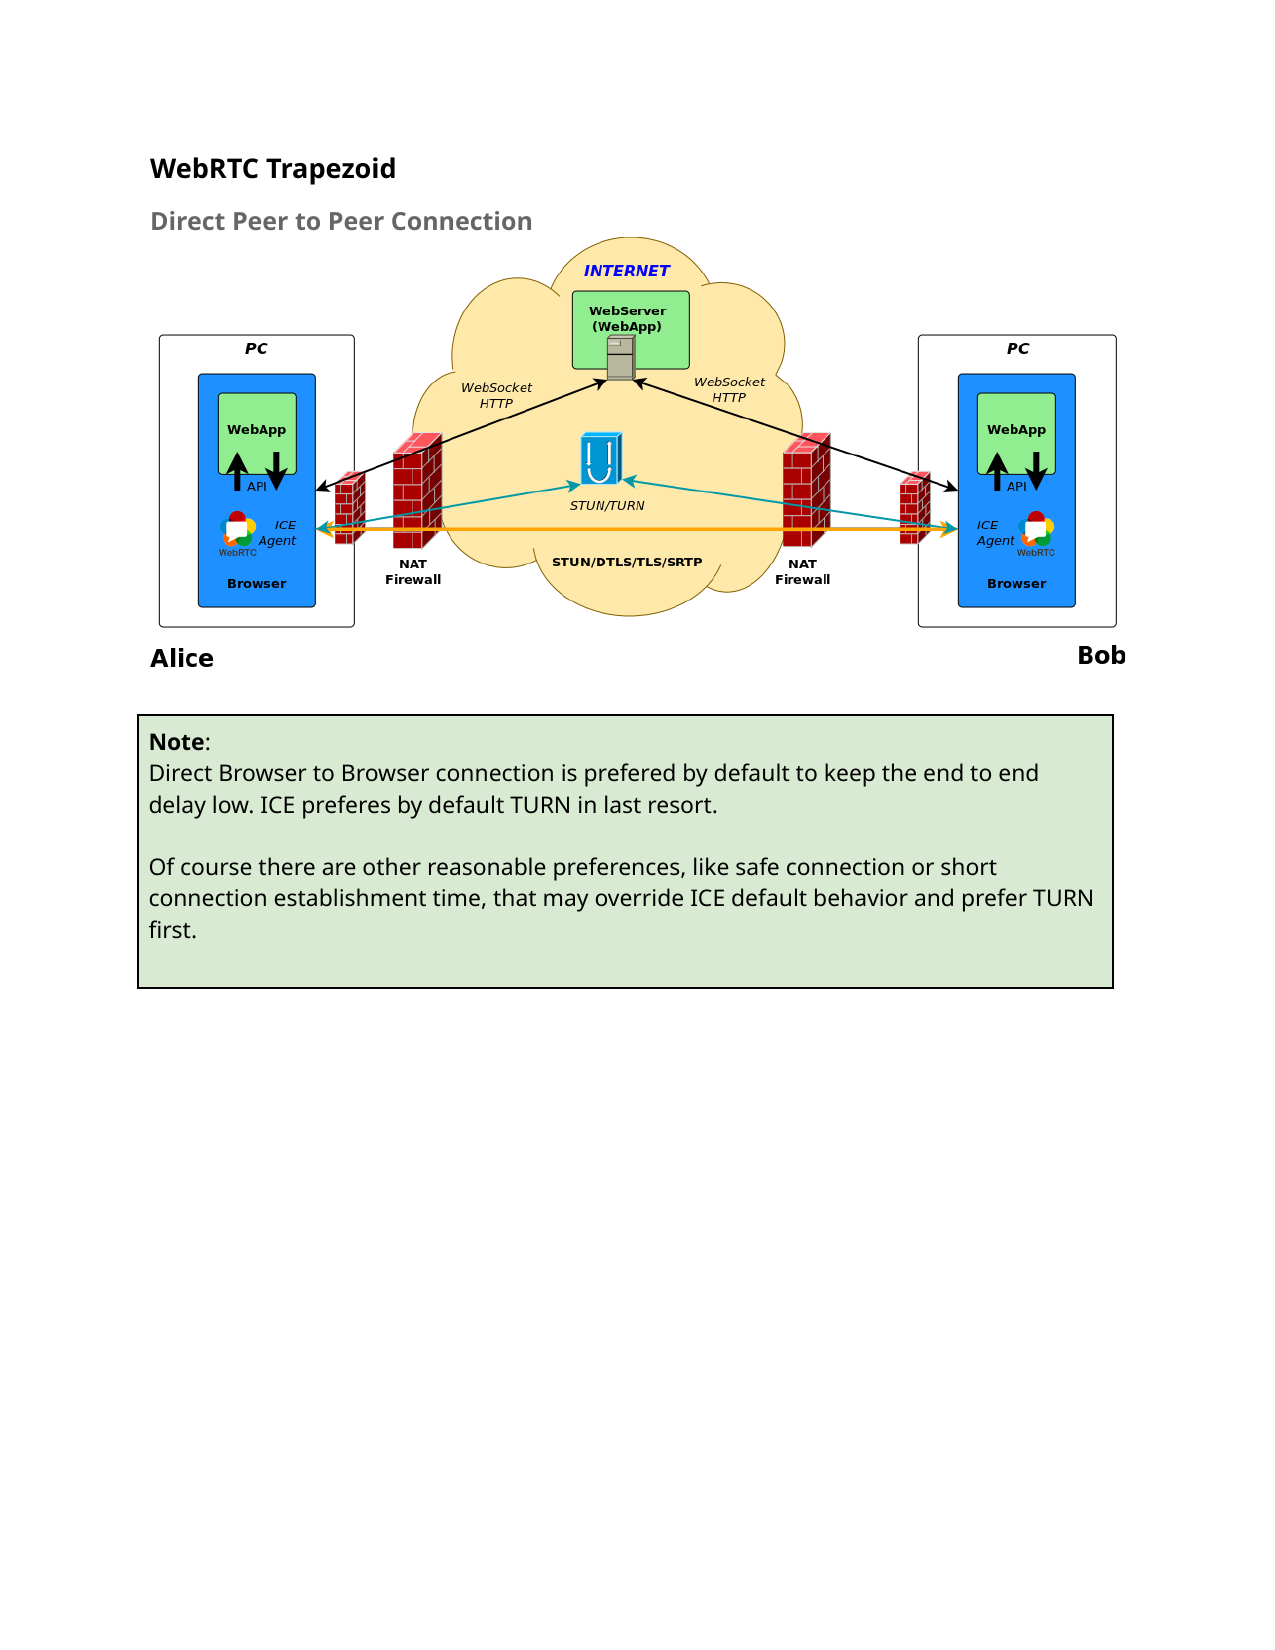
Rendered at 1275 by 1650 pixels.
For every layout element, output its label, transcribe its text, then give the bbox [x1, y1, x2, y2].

picture [150, 237, 1125, 673]
subtitle Direct Peer to Peer Connection [150, 203, 1125, 237]
subtitle WebRTC Trapezoid [150, 150, 1125, 187]
table_header Note: Direct Browser to Browser connection is prefered by default to keep the end to end delay low. ICE preferes by default TURN in last resort. Of course there are other reasonable preferences, like safe connection or short connection establishment time, that may override ICE default behavior and prefer TURN first. [139, 716, 1112, 987]
